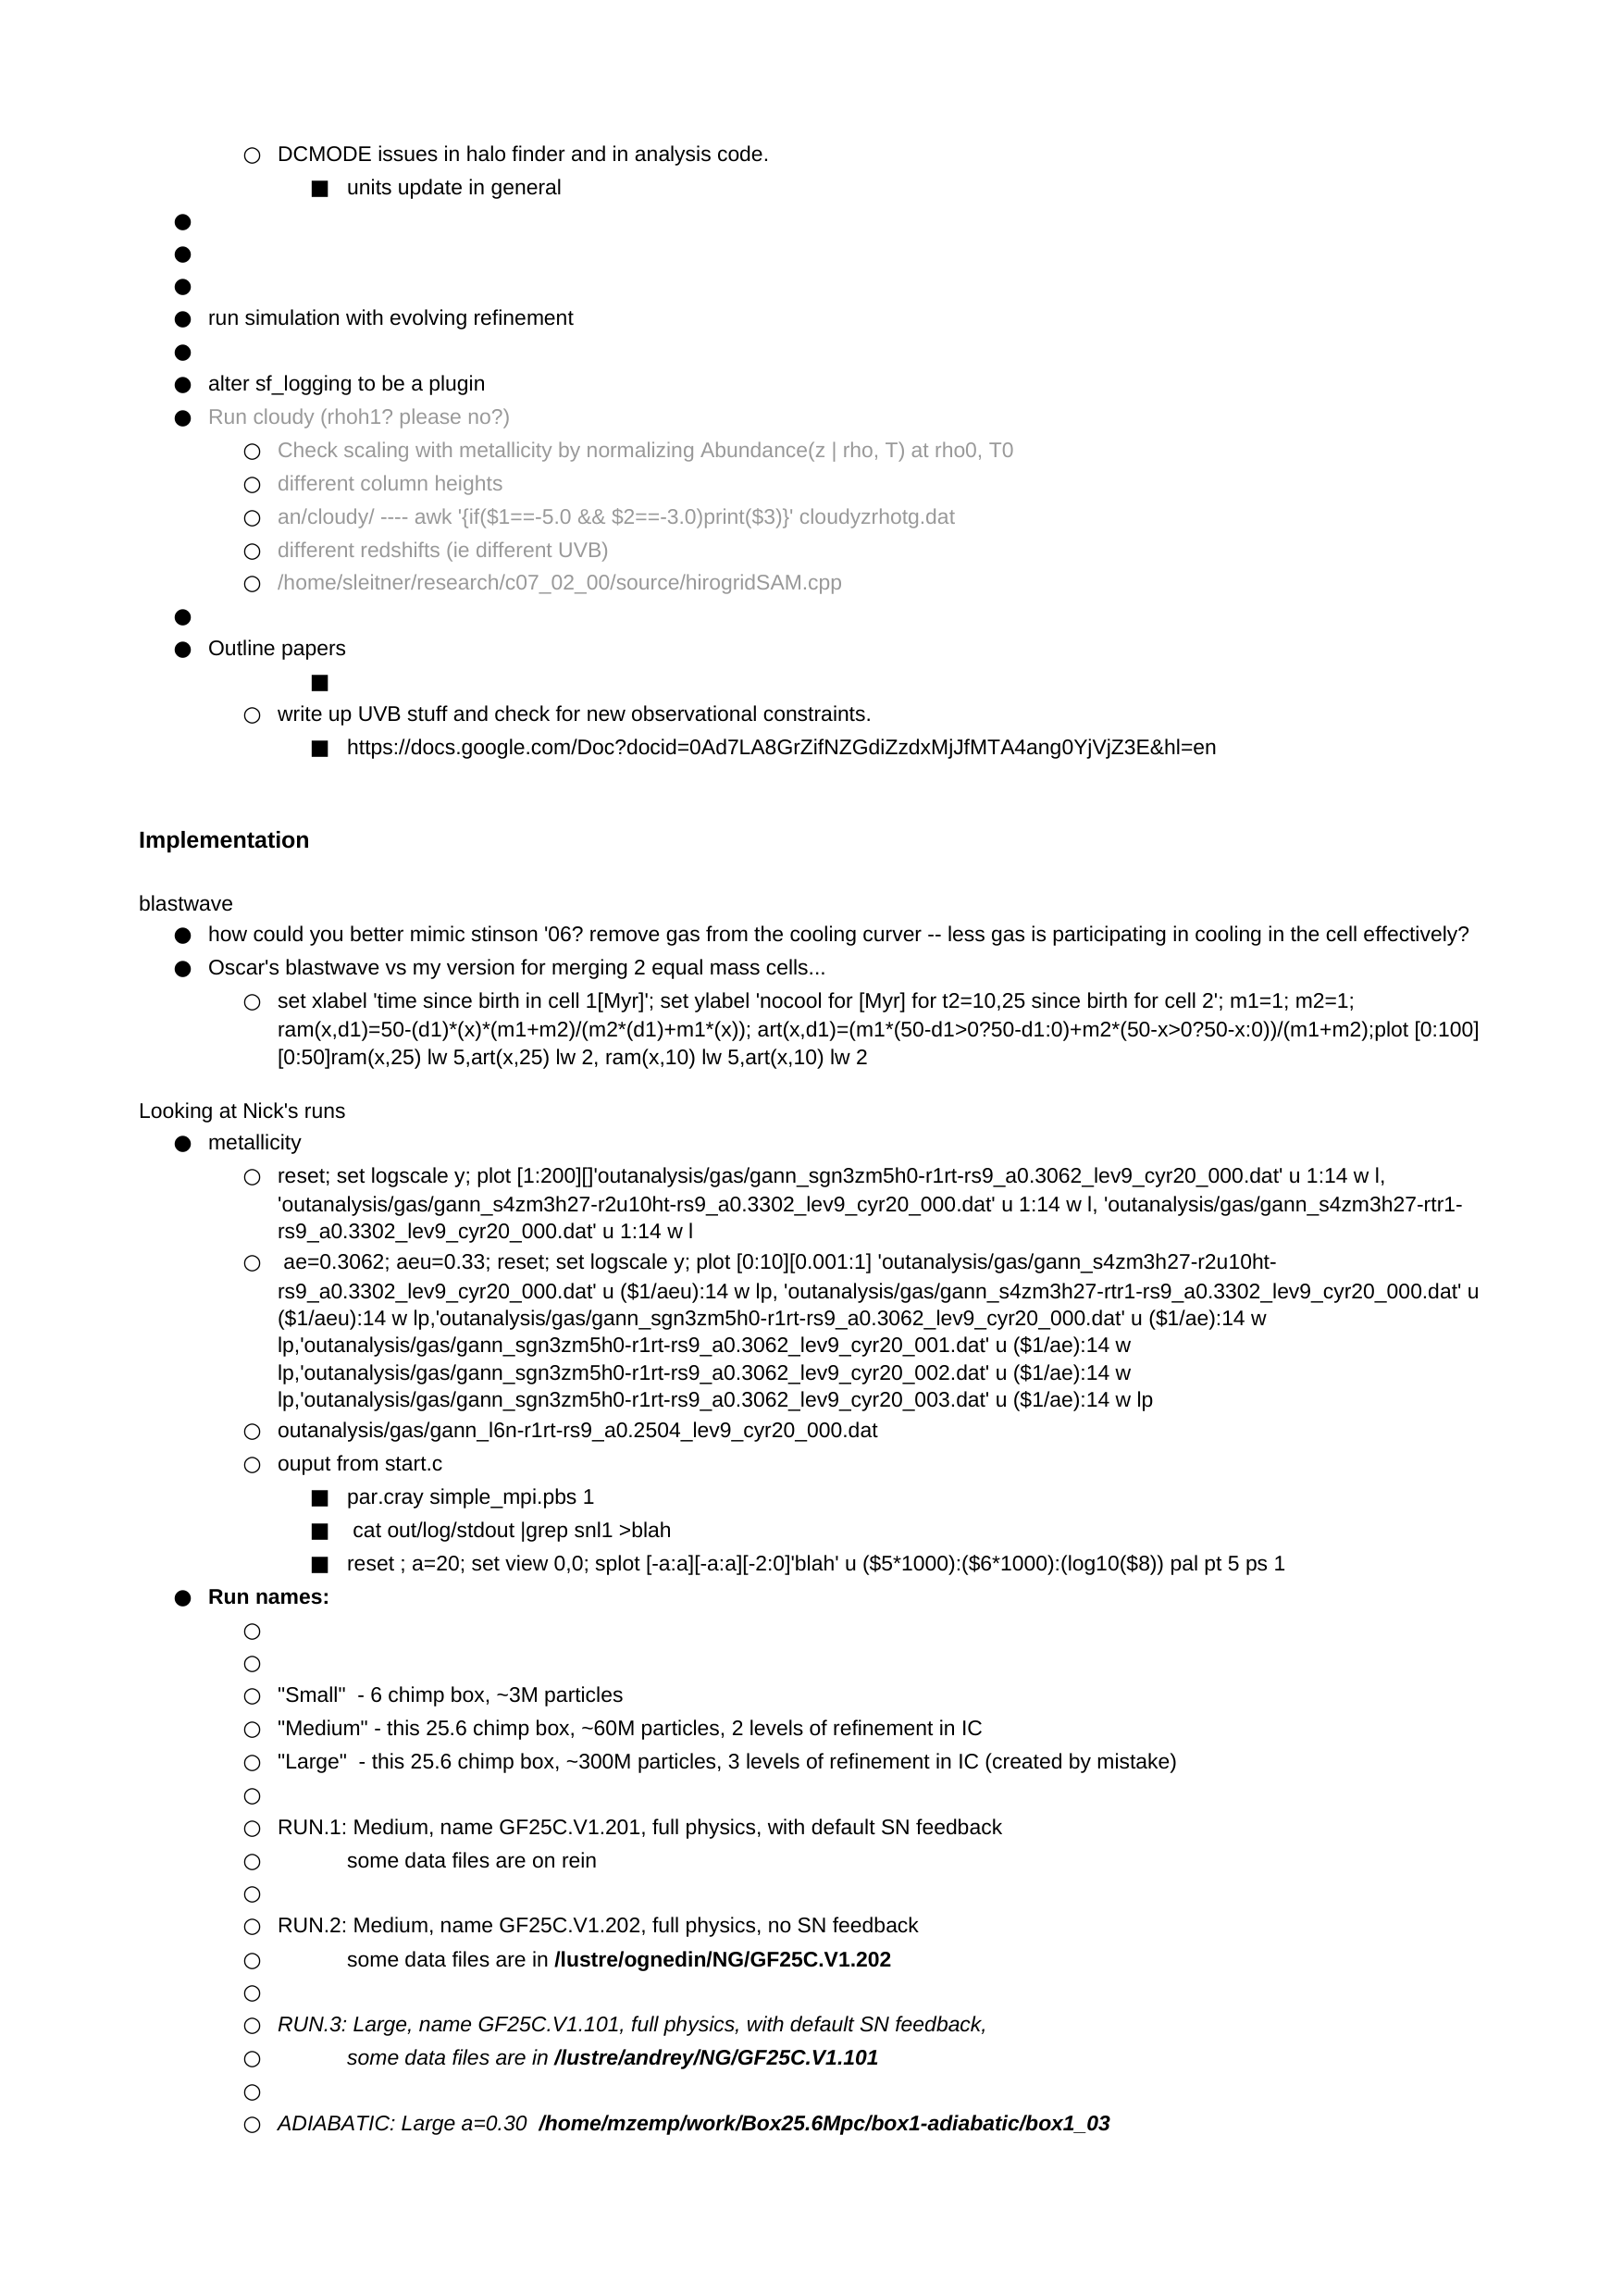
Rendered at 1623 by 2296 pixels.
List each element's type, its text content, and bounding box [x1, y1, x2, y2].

list outanalysis/gas/gann_l6n-r1rt-rs9_a0.2504_lev9_cyr20_000.dat [242, 1415, 1484, 1444]
list "Small" - 6 chimp box, ~3M particles [242, 1680, 1484, 1708]
list some data files are in /lustre/ognedin/NG/GF25C.V1.202 [242, 1943, 1484, 1973]
list set xlabel 'time since birth in cell 1[Myr]'; set ylabel 'nocool for [Myr] for t2=10,25 since birth for cell 2'; m1=1; m2=1; ram(x,d1)=50-(d1)*(x)*(m1+m2)/(m2*(d1)+m1*(x)); art(x,d1)=(m1*(50-d1>0?50-d1:0)+m2*(50-x>0?50-x:0))/(m1+m2);plot [0:100][0:50]ram(x,25) lw 5,art(x,25) lw 2, ram(x,10) lw 5,art(x,10) lw 2 [242, 986, 1484, 1069]
list metallicity [173, 1127, 1484, 1156]
list Check scaling with metallicity by normalizing Abundance(z | rho, T) at rho0, T0 [242, 435, 1484, 464]
list Run cloudy (rhoh1? please no?) [173, 402, 1484, 430]
text Looking at Nick's runs [139, 1099, 1484, 1123]
list Outline papers [173, 633, 1484, 663]
list some data files are on rein [242, 1844, 1484, 1874]
list DCMODE issues in halo finder and in analysis code. [242, 139, 1484, 168]
list RUN.3: Large, name GF25C.V1.101, full physics, with default SN feedback, [242, 2009, 1484, 2039]
list some data files are in /lustre/andrey/NG/GF25C.V1.101 [242, 2042, 1484, 2071]
list how could you better mimic stinson '06? remove gas from the cooling curver -- less gas is participating in cooling in the cell effectively? [173, 919, 1484, 948]
list reset ; a=20; set view 0,0; splot [-a:a][-a:a][-2:0]'blah' u ($5*1000):($6*1000):(log10($8)) pal pt 5 ps 1 [139, 1548, 1484, 1577]
list write up UVB stuff and check for new observational constraints. [242, 699, 1484, 728]
list units update in general [139, 172, 1484, 201]
list ouput from start.c [242, 1448, 1484, 1477]
list reset; set logscale y; plot [1:200][]'outanalysis/gas/gann_sgn3zm5h0-r1rt-rs9_a0.3062_lev9_cyr20_000.dat' u 1:14 w l, 'outanalysis/gas/gann_s4zm3h27-r2u10ht-rs9_a0.3302_lev9_cyr20_000.dat' u 1:14 w l, 'outanalysis/gas/gann_s4zm3h27-rtr1-rs9_a0.3302_lev9_cyr20_000.dat' u 1:14 w l [242, 1160, 1484, 1243]
subtitle Implementation [139, 827, 1484, 853]
list RUN.2: Medium, name GF25C.V1.202, full physics, no SN feedback [242, 1910, 1484, 1940]
list /home/sleitner/research/c07_02_00/source/hirogridSAM.cpp [242, 567, 1484, 597]
list run simulation with evolving refinement [173, 303, 1484, 331]
list ae=0.3062; aeu=0.33; reset; set logscale y; plot [0:10][0.001:1] 'outanalysis/gas/gann_s4zm3h27-r2u10ht-rs9_a0.3302_lev9_cyr20_000.dat' u ($1/aeu):14 w lp, 'outanalysis/gas/gann_s4zm3h27-rtr1-rs9_a0.3302_lev9_cyr20_000.dat' u ($1/aeu):14 w lp,'outanalysis/gas/gann_sgn3zm5h0-r1rt-rs9_a0.3062_lev9_cyr20_000.dat' u ($1/ae):14 w lp,'outanalysis/gas/gann_sgn3zm5h0-r1rt-rs9_a0.3062_lev9_cyr20_001.dat' u ($1/ae):14 w lp,'outanalysis/gas/gann_sgn3zm5h0-r1rt-rs9_a0.3062_lev9_cyr20_002.dat' u ($1/ae):14 w lp,'outanalysis/gas/gann_sgn3zm5h0-r1rt-rs9_a0.3062_lev9_cyr20_003.dat' u ($1/ae):14 w lp [242, 1247, 1484, 1411]
list an/cloudy/ ---- awk '{if($1==-5.0 && $2==-3.0)print($3)}' cloudyzrhotg.dat [242, 502, 1484, 530]
text blastwave [139, 892, 1484, 915]
list Run names: [173, 1582, 1484, 1610]
list https://docs.google.com/Doc?docid=0Ad7LA8GrZifNZGdiZzdxMjJfMTA4ang0YjVjZ3E&hl=en [139, 732, 1484, 761]
list RUN.1: Medium, name GF25C.V1.201, full physics, with default SN feedback [242, 1812, 1484, 1841]
list "Medium" - this 25.6 chimp box, ~60M particles, 2 levels of refinement in IC [242, 1713, 1484, 1742]
list "Large" - this 25.6 chimp box, ~300M particles, 3 levels of refinement in IC (created by mistake) [242, 1746, 1484, 1775]
list alter sf_logging to be a plugin [173, 368, 1484, 397]
list Oscar's blastwave vs my version for merging 2 equal mass cells... [173, 952, 1484, 981]
list different column heights [242, 468, 1484, 497]
list cat out/log/stdout |grep snl1 >blah [139, 1515, 1484, 1544]
list par.cray simple_mpi.pbs 1 [139, 1482, 1484, 1510]
list ADIABATIC: Large a=0.30 /home/mzemp/work/Box25.6Mpc/box1-adiabatic/box1_03 [242, 2108, 1484, 2137]
list different redshifts (ie different UVB) [242, 534, 1484, 564]
